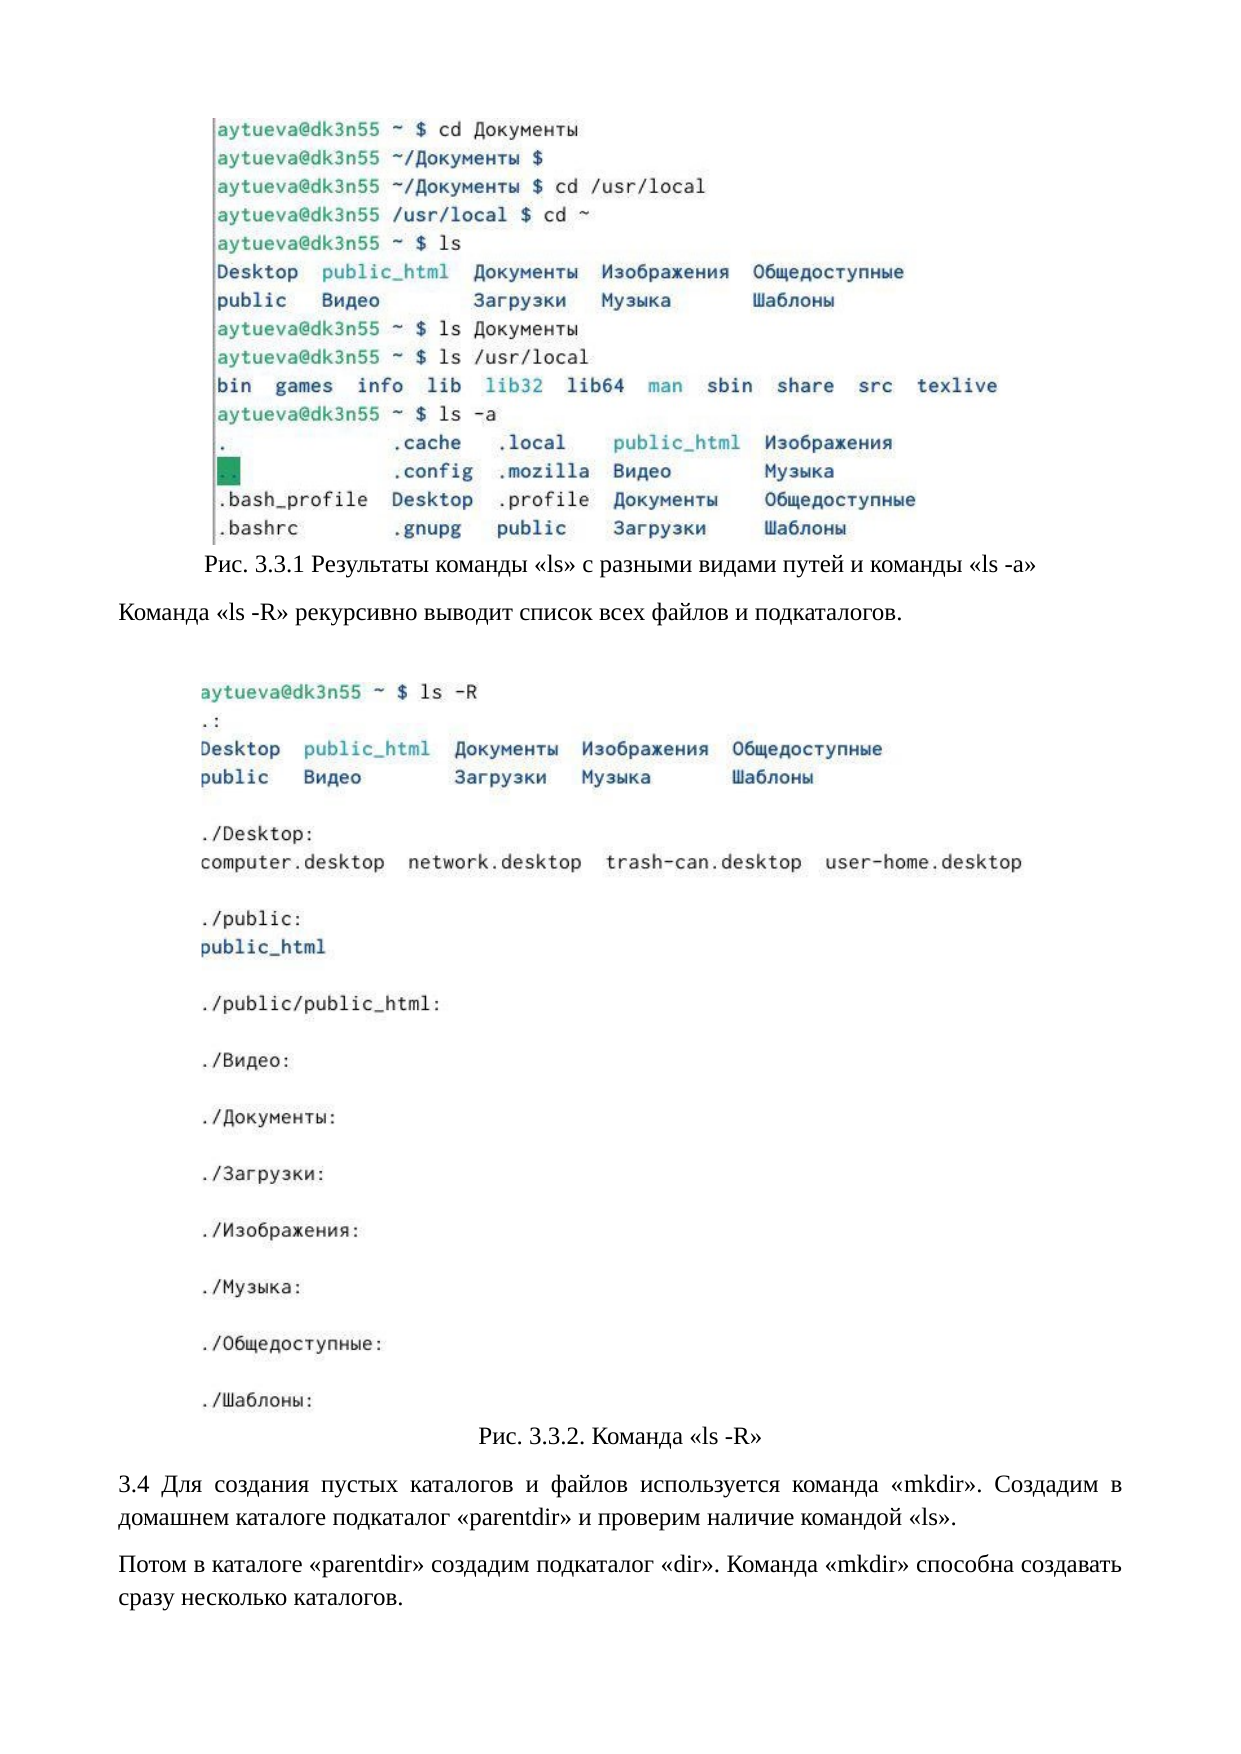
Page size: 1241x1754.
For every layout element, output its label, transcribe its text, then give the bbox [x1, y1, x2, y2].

text Потом в каталоге «parentdir» создадим подкаталог «dir». Команда «mkdir» способна создавать сразу несколько каталогов. [118, 1549, 1122, 1611]
picture [201, 682, 1025, 1417]
text Рис. 3.3.2. Команда «ls -R» [118, 692, 1122, 1450]
text 3.4 Для создания пустых каталогов и файлов используется команда «mkdir». Создадим в домашнем каталоге подкаталог «parentdir» и проверим наличие командой «ls». [118, 1469, 1122, 1531]
text Рис. 3.3.1 Результаты команды «ls» с разными видами путей и команды «ls -a» [118, 118, 1122, 578]
picture [212, 118, 1028, 545]
text Команда «ls -R» рекурсивно выводит список всех файлов и подкаталогов. [118, 597, 1122, 626]
